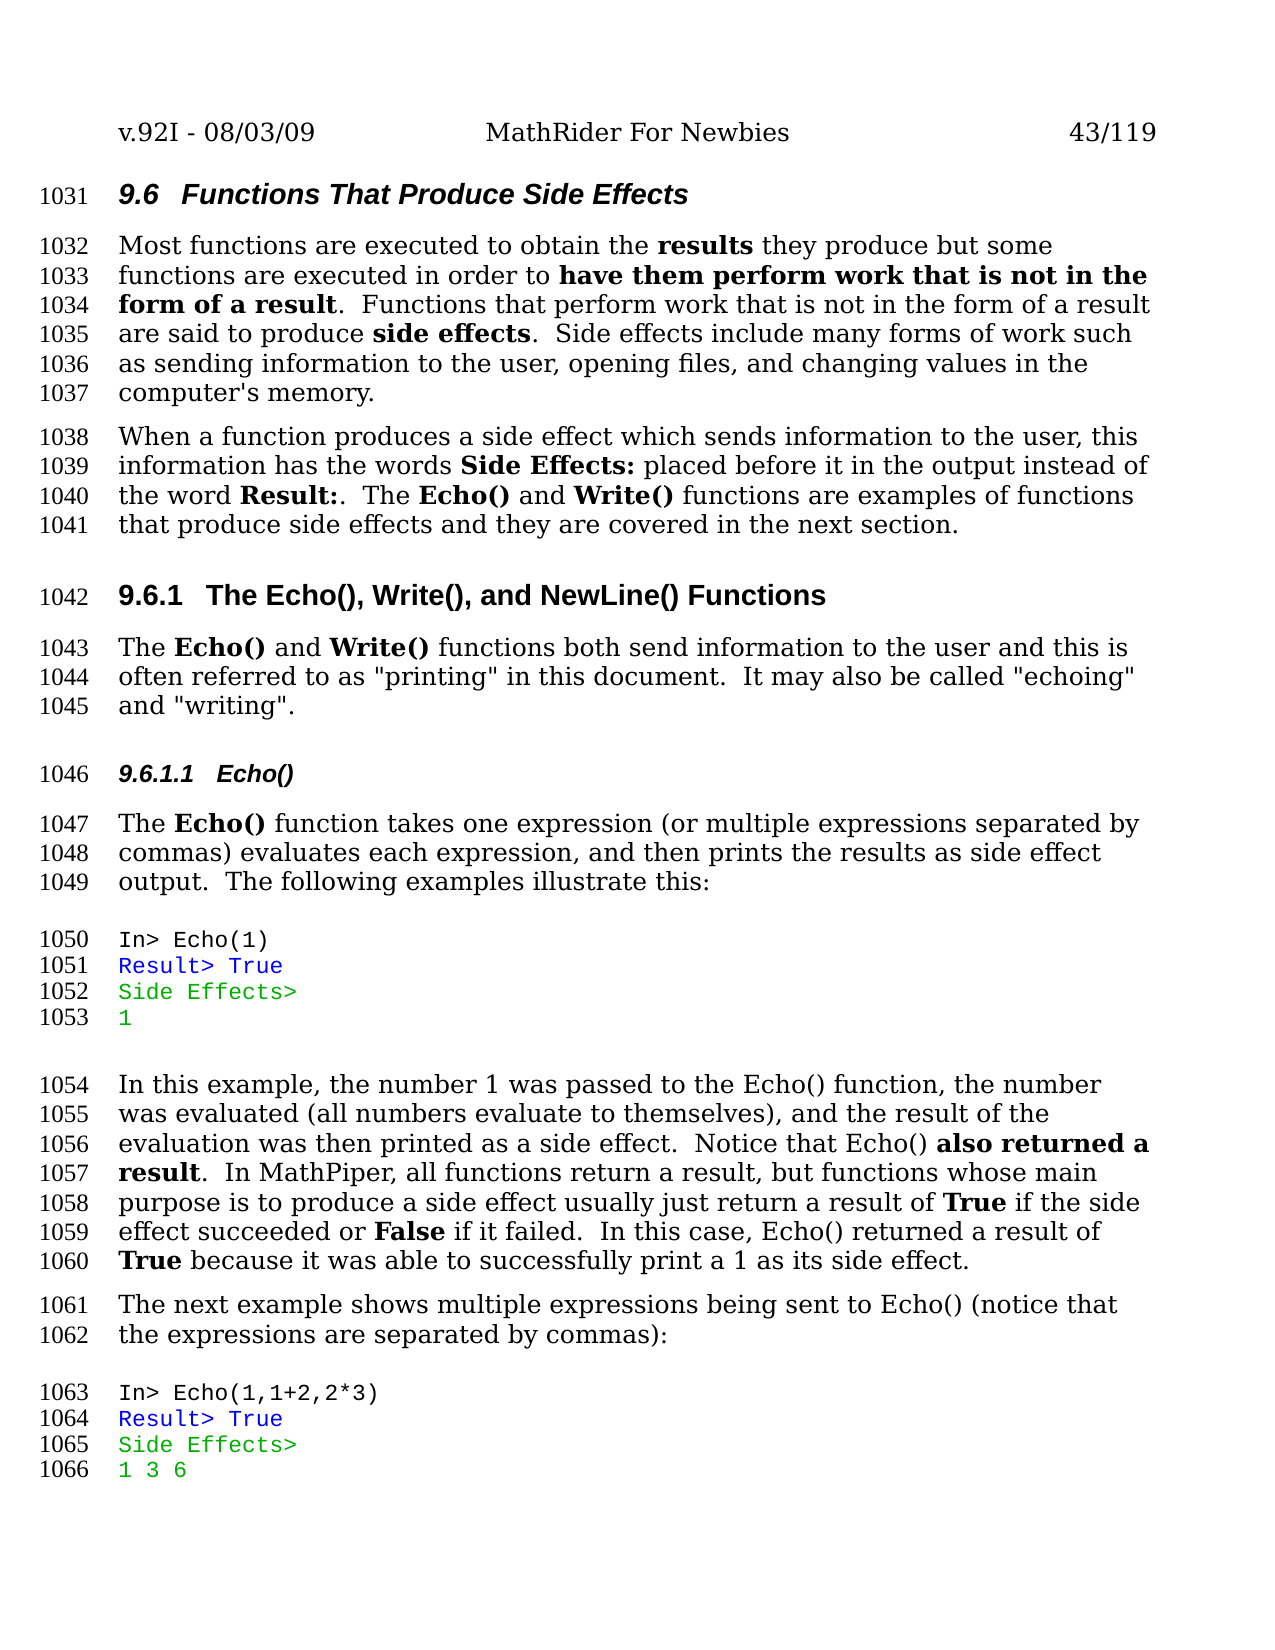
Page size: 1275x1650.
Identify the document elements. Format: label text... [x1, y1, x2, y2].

text Result> True [118, 954, 1157, 981]
text The next example shows multiple expressions being sent to Echo() (notice that the expressions are separated by commas): [118, 1291, 1157, 1349]
text 1 3 6 [118, 1459, 1157, 1485]
text The Echo() function takes one expression (or multiple expressions separated by commas) evaluates each expression, and then prints the results as side effect output. The following examples illustrate this: [118, 809, 1157, 897]
text In> Echo(1) [118, 929, 1157, 954]
subtitle The Echo(), Write(), and NewLine() Functions [118, 578, 1157, 612]
subtitle Echo() [118, 759, 1157, 788]
text In this example, the number 1 was passed to the Echo() function, the number was evaluated (all numbers evaluate to themselves), and the result of the evaluation was then printed as a side effect. Notice that Echo() also returned a result. In MathPiper, all functions return a result, but functions whose main purpose is to produce a side effect usually just return a result of True if the side effect succeeded or False if it failed. In this case, Echo() returned a result of True because it was able to successfully print a 1 as its side effect. [118, 1071, 1157, 1276]
text Most functions are executed to obtain the results they produce but some functions are executed in order to have them perform work that is not in the form of a result. Functions that perform work that is not in the form of a result are said to produce side effects. Side effects include many forms of work such as sending information to the user, opening files, and changing values in the computer's memory. [118, 231, 1157, 407]
text 1 [118, 1006, 1157, 1032]
text Side Effects> [118, 981, 1157, 1006]
subtitle Functions That Produce Side Effects [118, 177, 1157, 210]
text When a function produces a side effect which sends information to the user, this information has the words Side Effects: placed before it in the output instead of the word Result:. The Echo() and Write() functions are examples of functions that produce side effects and they are covered in the next section. [118, 422, 1157, 539]
text In> Echo(1,1+2,2*3) [118, 1381, 1157, 1407]
text The Echo() and Write() functions both send information to the user and this is often referred to as "printing" in this document. It may also be called "echoing" and "writing". [118, 633, 1157, 720]
text Side Effects> [118, 1433, 1157, 1459]
text Result> True [118, 1407, 1157, 1433]
